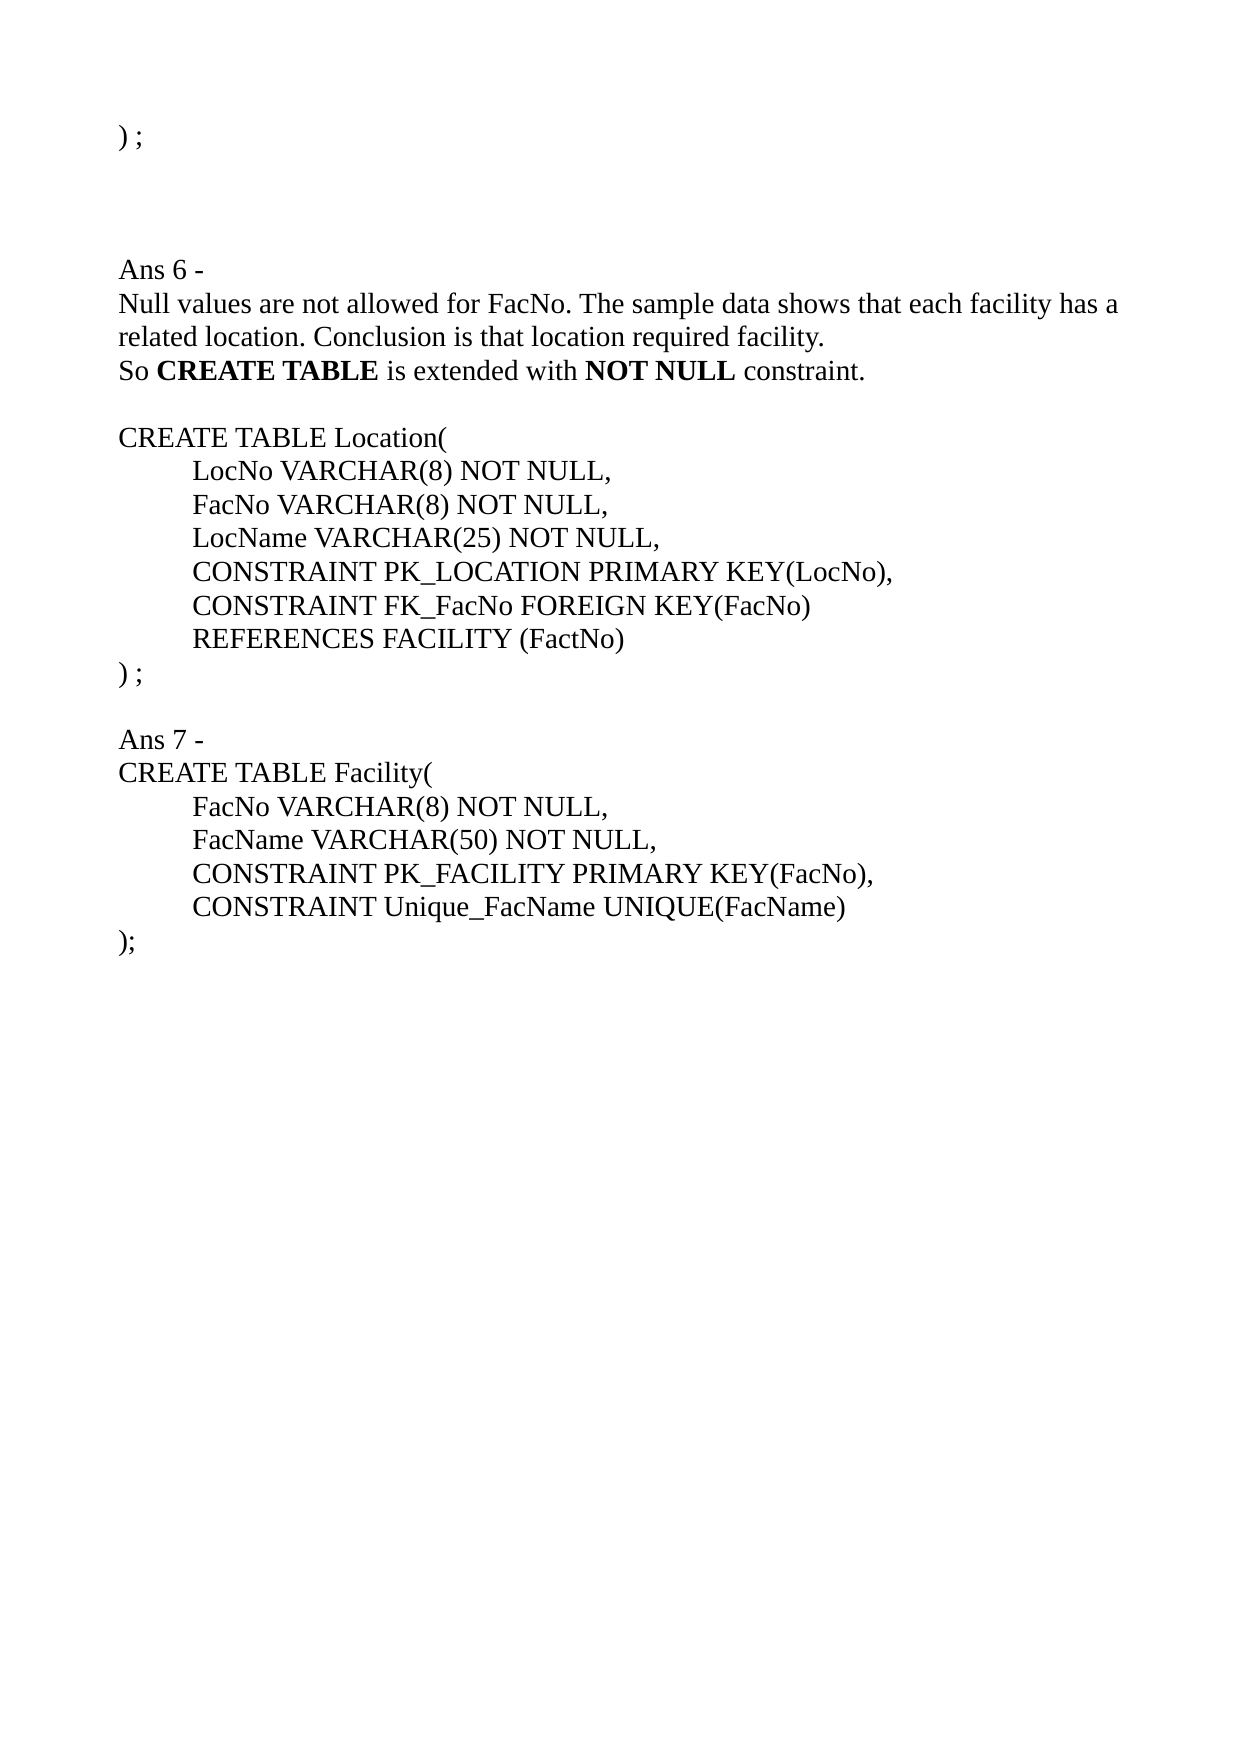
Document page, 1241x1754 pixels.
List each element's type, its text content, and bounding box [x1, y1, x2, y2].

text CREATE TABLE Facility( [118, 755, 1122, 789]
text So CREATE TABLE is extended with NOT NULL constraint. [118, 353, 1122, 386]
text Ans 7 - [118, 722, 1122, 755]
text ); [118, 923, 1122, 957]
text CONSTRAINT PK_LOCATION PRIMARY KEY(LocNo), [118, 554, 1122, 588]
text CONSTRAINT Unique_FacName UNIQUE(FacName) [118, 889, 1122, 923]
text Ans 6 - [118, 252, 1122, 286]
text Null values are not allowed for FacNo. The sample data shows that each facility has a related location. Conclusion is that location required facility. [118, 286, 1122, 353]
text LocNo VARCHAR(8) NOT NULL, [118, 453, 1122, 487]
text FacName VARCHAR(50) NOT NULL, [118, 822, 1122, 856]
text CONSTRAINT PK_FACILITY PRIMARY KEY(FacNo), [118, 856, 1122, 889]
text FacNo VARCHAR(8) NOT NULL, [118, 789, 1122, 822]
text ) ; [118, 118, 1122, 152]
text LocName VARCHAR(25) NOT NULL, [118, 521, 1122, 554]
text CREATE TABLE Location( [118, 420, 1122, 453]
text FacNo VARCHAR(8) NOT NULL, [118, 487, 1122, 521]
text REFERENCES FACILITY (FactNo) [118, 621, 1122, 655]
text CONSTRAINT FK_FacNo FOREIGN KEY(FacNo) [118, 588, 1122, 621]
text ) ; [118, 655, 1122, 688]
